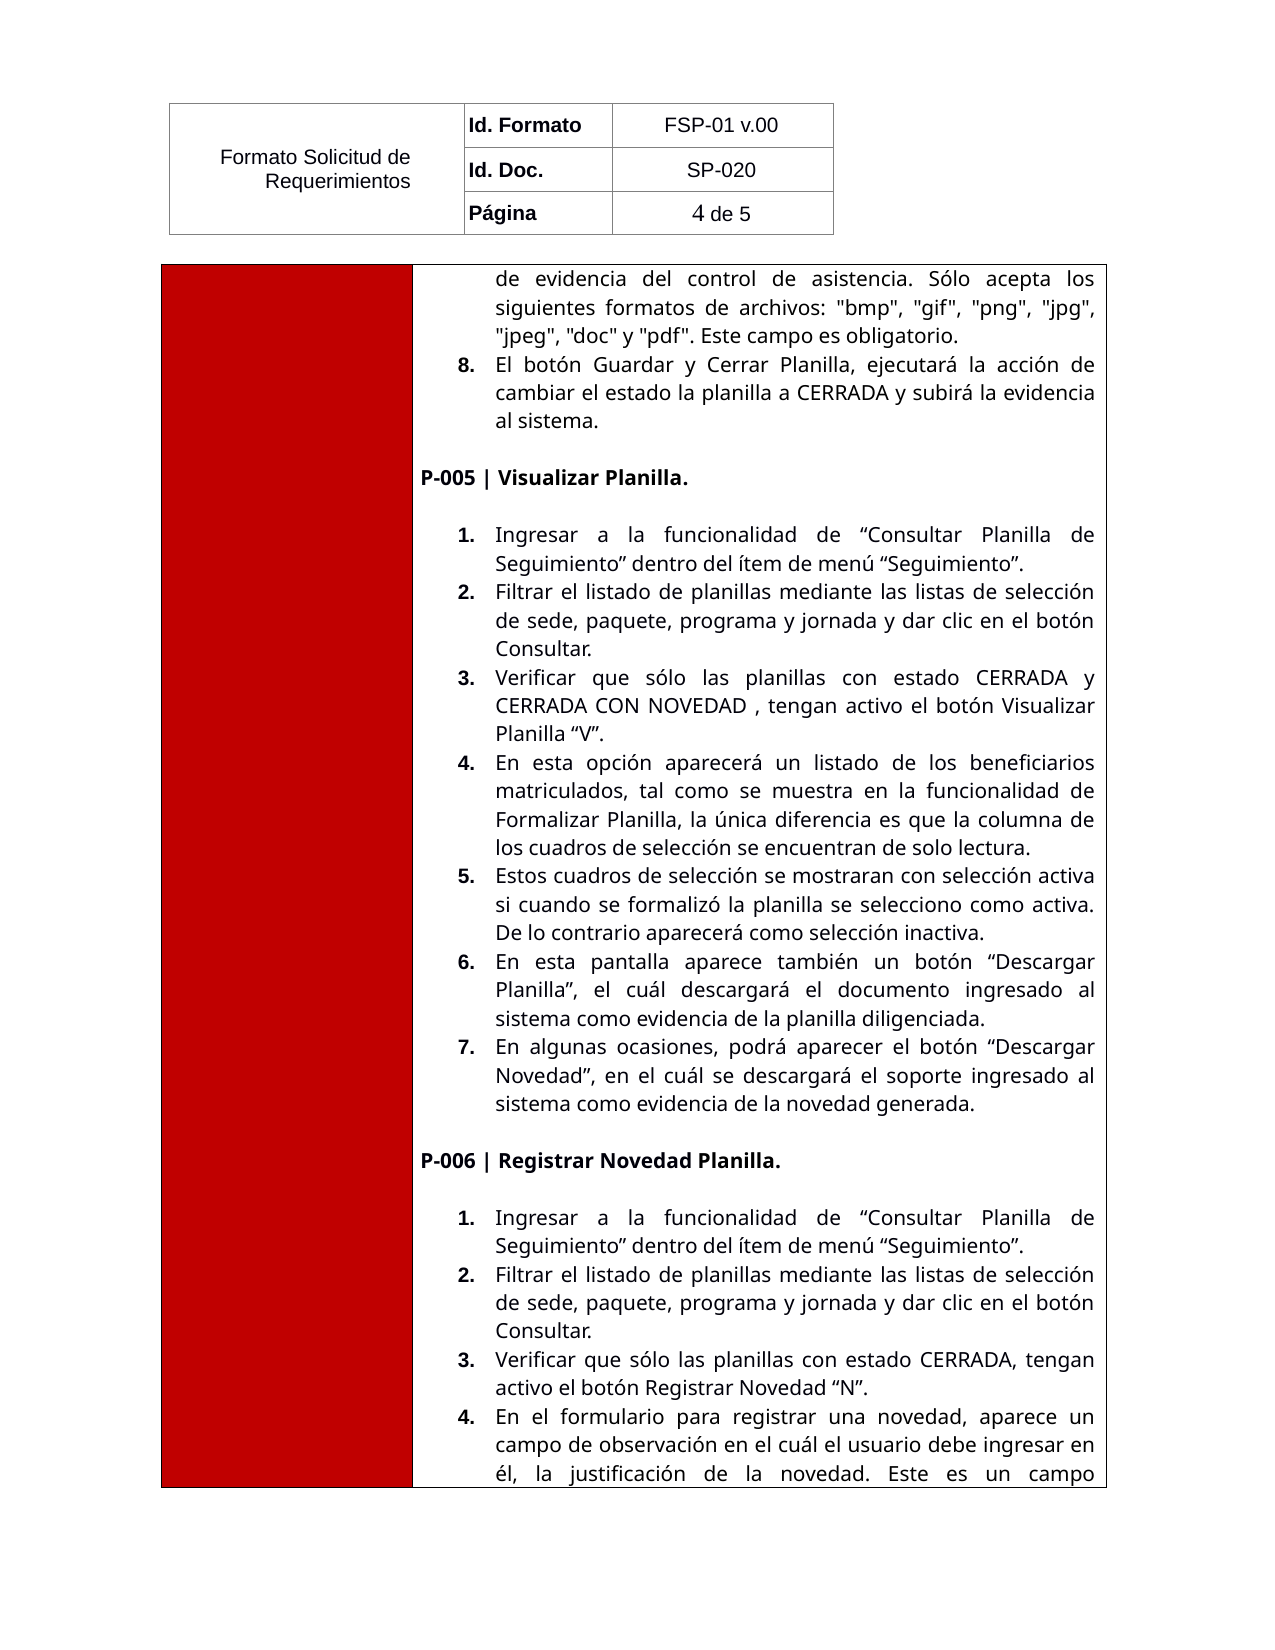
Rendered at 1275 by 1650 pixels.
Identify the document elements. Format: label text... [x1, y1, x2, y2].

table_cell [162, 265, 412, 1487]
table_cell de evidencia del control de asistencia. Sólo acepta los siguientes formatos de archivos: "bmp", "gif", "png", "jpg", "jpeg", "doc" y "pdf". Este campo es obligatorio. El botón Guardar y Cerrar Planilla, ejecutará la acción de cambiar el estado la planilla a CERRADA y subirá la evidencia al sistema. P-005 | Visualizar Planilla. Ingresar a la funcionalidad de “Consultar Planilla de Seguimiento” dentro del ítem de menú “Seguimiento”. Filtrar el listado de planillas mediante las listas de selección de sede, paquete, programa y jornada y dar clic en el botón Consultar. Verificar que sólo las planillas con estado CERRADA y CERRADA CON NOVEDAD , tengan activo el botón Visualizar Planilla “V”. En esta opción aparecerá un listado de los beneficiarios matriculados, tal como se muestra en la funcionalidad de Formalizar Planilla, la única diferencia es que la columna de los cuadros de selección se encuentran de solo lectura. Estos cuadros de selección se mostraran con selección activa si cuando se formalizó la planilla se selecciono como activa. De lo contrario aparecerá como selección inactiva. En esta pantalla aparece también un botón “Descargar Planilla”, el cuál descargará el documento ingresado al sistema como evidencia de la planilla diligenciada. En algunas ocasiones, podrá aparecer el botón “Descargar Novedad”, en el cuál se descargará el soporte ingresado al sistema como evidencia de la novedad generada. P-006 | Registrar Novedad Planilla. Ingresar a la funcionalidad de “Consultar Planilla de Seguimiento” dentro del ítem de menú “Seguimiento”. Filtrar el listado de planillas mediante las listas de selección de sede, paquete, programa y jornada y dar clic en el botón Consultar. Verificar que sólo las planillas con estado CERRADA, tengan activo el botón Registrar Novedad “N”. En el formulario para registrar una novedad, aparece un campo de observación en el cuál el usuario debe ingresar en él, la justificación de la novedad. Este es un campo [413, 265, 1106, 1487]
